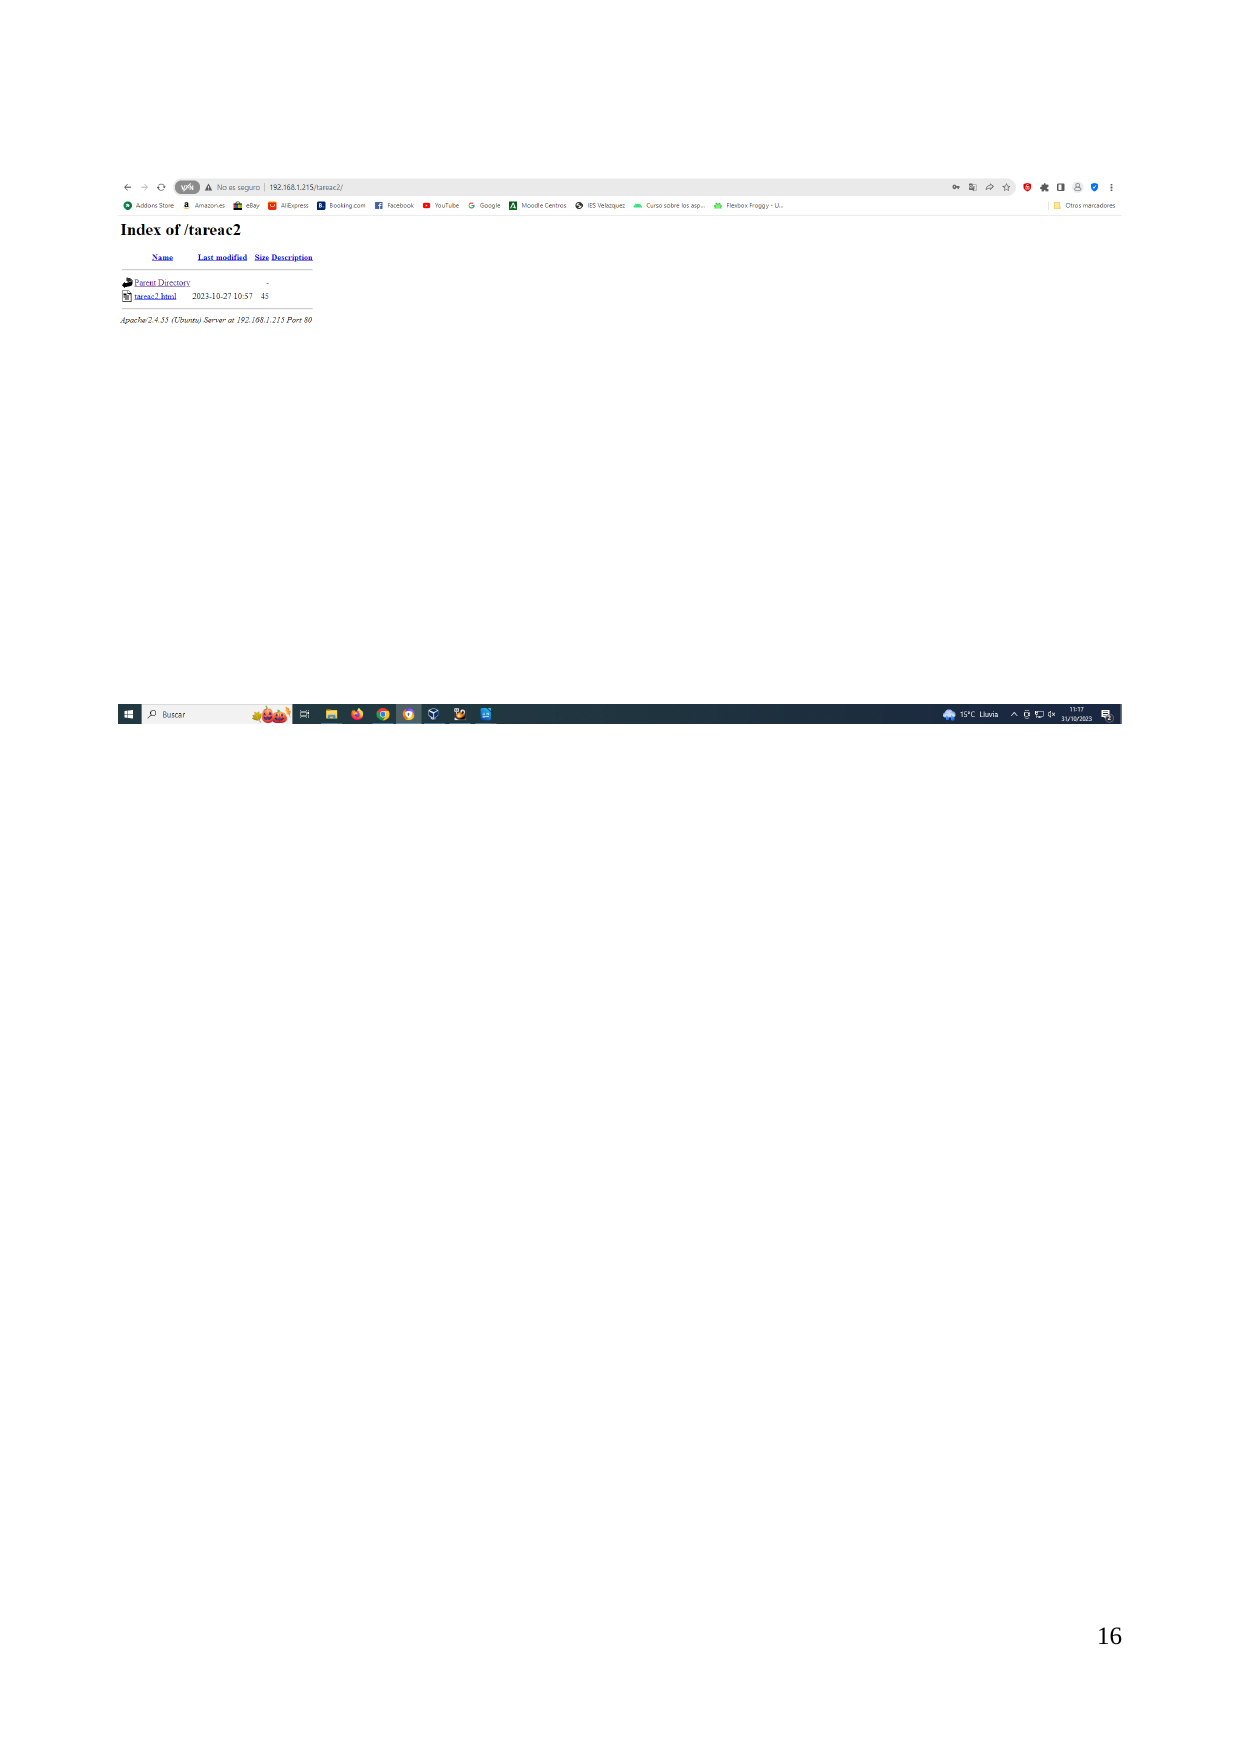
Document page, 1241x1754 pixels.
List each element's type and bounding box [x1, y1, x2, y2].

picture [118, 177, 1122, 724]
